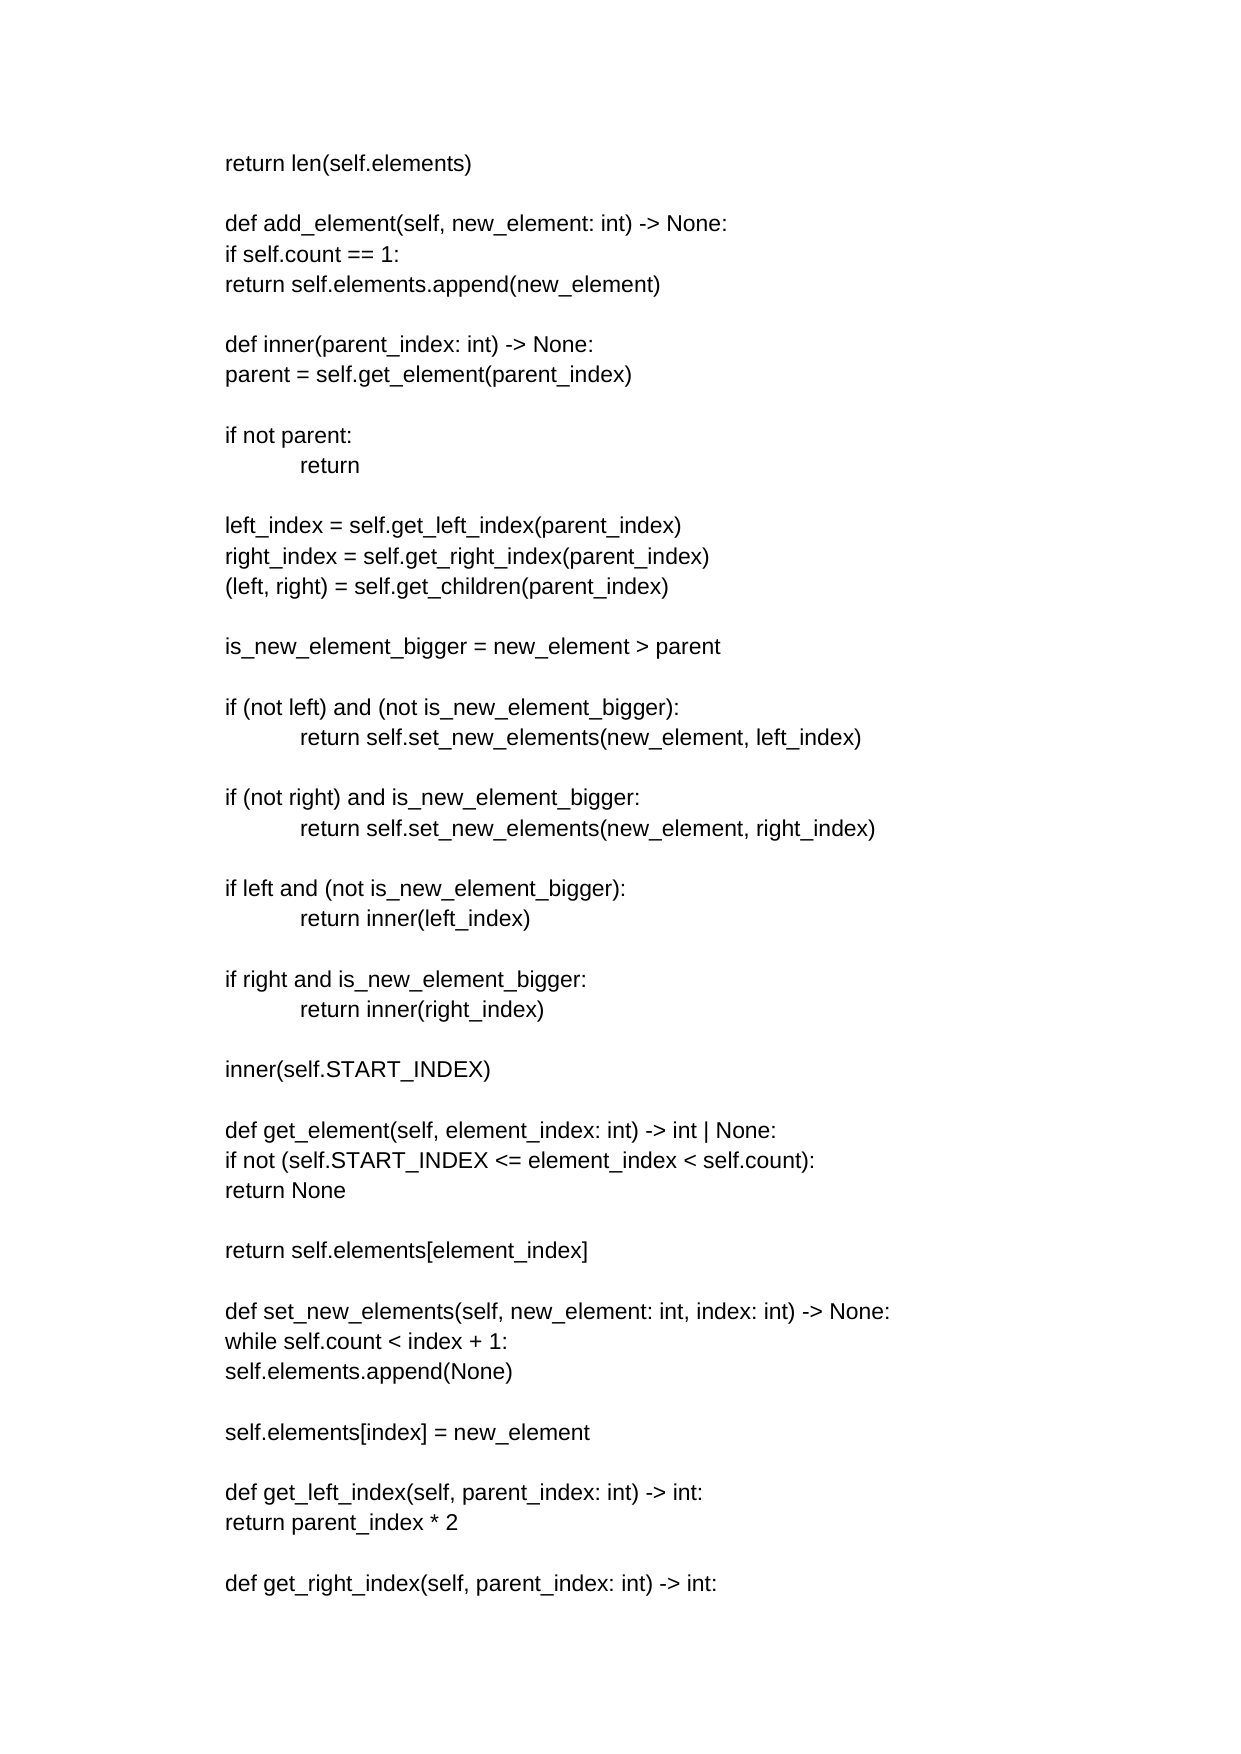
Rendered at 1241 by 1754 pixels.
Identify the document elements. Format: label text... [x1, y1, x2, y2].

text if (not left) and (not is_new_element_bigger): [150, 694, 1090, 720]
text self.elements.append(None) [150, 1358, 1090, 1385]
text return [150, 452, 1090, 478]
text def get_right_index(self, parent_index: int) -> int: [150, 1570, 1090, 1596]
text right_index = self.get_right_index(parent_index) [150, 543, 1090, 569]
text return inner(right_index) [150, 996, 1090, 1022]
text def add_element(self, new_element: int) -> None: [150, 210, 1090, 237]
text def inner(parent_index: int) -> None: [150, 331, 1090, 358]
text self.elements[index] = new_element [150, 1419, 1090, 1445]
text def get_element(self, element_index: int) -> int | None: [150, 1117, 1090, 1143]
text def set_new_elements(self, new_element: int, index: int) -> None: [150, 1298, 1090, 1324]
text left_index = self.get_left_index(parent_index) [150, 512, 1090, 539]
text return parent_index * 2 [150, 1509, 1090, 1536]
text inner(self.START_INDEX) [150, 1056, 1090, 1083]
text (left, right) = self.get_children(parent_index) [150, 573, 1090, 599]
text if left and (not is_new_element_bigger): [150, 875, 1090, 901]
text return len(self.elements) [150, 150, 1090, 176]
text if not parent: [150, 422, 1090, 448]
text if self.count == 1: [150, 241, 1090, 267]
text if right and is_new_element_bigger: [150, 966, 1090, 992]
text return self.set_new_elements(new_element, right_index) [150, 814, 1090, 841]
text def get_left_index(self, parent_index: int) -> int: [150, 1479, 1090, 1506]
text return self.elements.append(new_element) [150, 271, 1090, 297]
text parent = self.get_element(parent_index) [150, 361, 1090, 388]
text return inner(left_index) [150, 905, 1090, 932]
text is_new_element_bigger = new_element > parent [150, 633, 1090, 660]
text while self.count < index + 1: [150, 1328, 1090, 1354]
text return self.elements[element_index] [150, 1237, 1090, 1264]
text return self.set_new_elements(new_element, left_index) [150, 724, 1090, 750]
text if (not right) and is_new_element_bigger: [150, 784, 1090, 811]
text return None [150, 1177, 1090, 1203]
text if not (self.START_INDEX <= element_index < self.count): [150, 1147, 1090, 1173]
